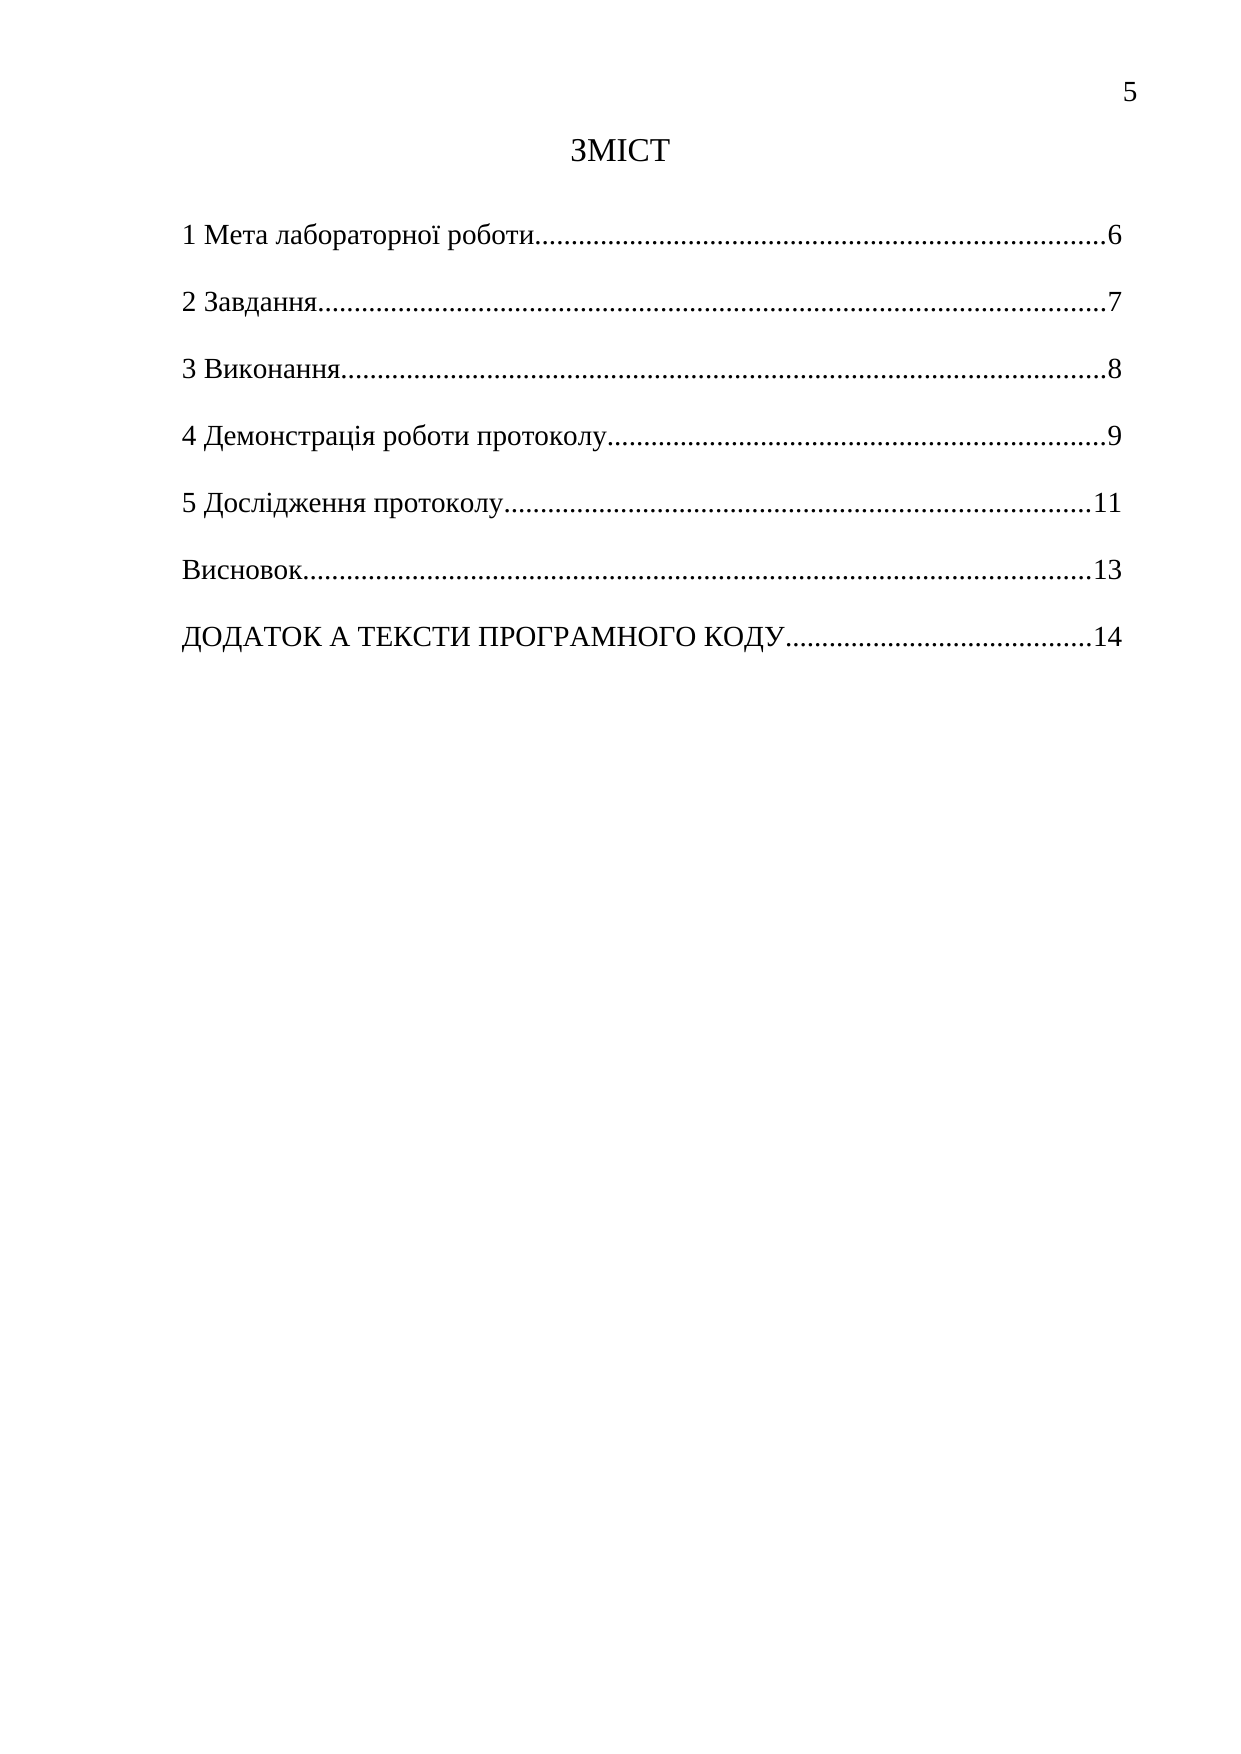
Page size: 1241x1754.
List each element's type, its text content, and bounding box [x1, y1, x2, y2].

text 2 Завдання 7 [182, 284, 1122, 317]
text 4 Демонстрація роботи протоколу 9 [182, 418, 1122, 451]
subtitle Зміст [118, 130, 1122, 168]
text ДОДАТОК А ТЕКСТИ ПРОГРАМНОГО КОДУ 14 [182, 619, 1122, 652]
text 1 Мета лабораторної роботи 6 [182, 217, 1122, 250]
text 3 Виконання 8 [182, 351, 1122, 384]
text Висновок 13 [182, 552, 1122, 585]
text 5 Дослідження протоколу 11 [182, 485, 1122, 518]
